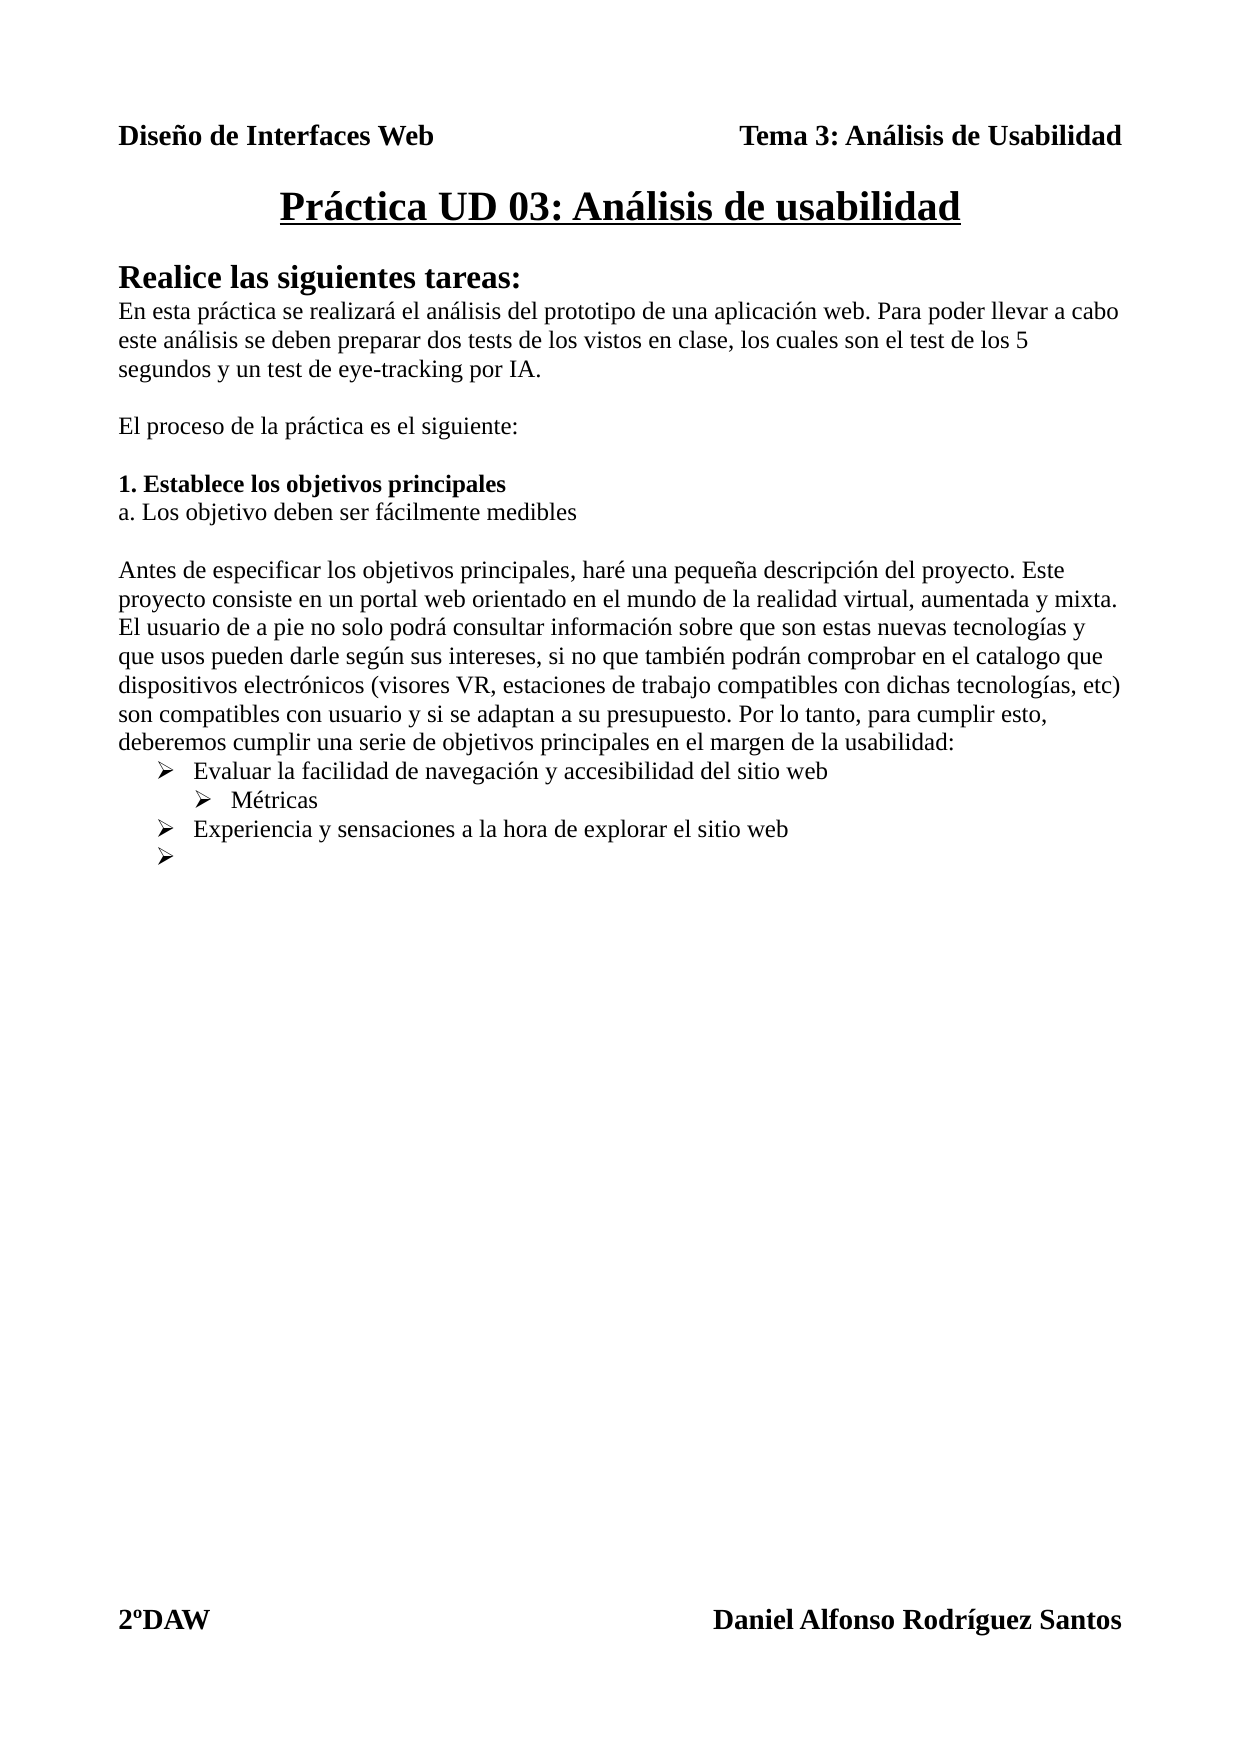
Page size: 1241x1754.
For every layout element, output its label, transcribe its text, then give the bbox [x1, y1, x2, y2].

text En esta práctica se realizará el análisis del prototipo de una aplicación web. Para poder llevar a cabo este análisis se deben preparar dos tests de los vistos en clase, los cuales son el test de los 5 segundos y un test de eye-tracking por IA. [118, 296, 1122, 382]
text a. Los objetivo deben ser fácilmente medibles [118, 497, 1122, 526]
text El proceso de la práctica es el siguiente: [118, 411, 1122, 440]
text Práctica UD 03: Análisis de usabilidad [118, 181, 1122, 229]
text Antes de especificar los objetivos principales, haré una pequeña descripción del proyecto. Este proyecto consiste en un portal web orientado en el mundo de la realidad virtual, aumentada y mixta. El usuario de a pie no solo podrá consultar información sobre que son estas nuevas tecnologías y que usos pueden darle según sus intereses, si no que también podrán comprobar en el catalogo que dispositivos electrónicos (visores VR, estaciones de trabajo compatibles con dichas tecnologías, etc) son compatibles con usuario y si se adaptan a su presupuesto. Por lo tanto, para cumplir esto, deberemos cumplir una serie de objetivos principales en el margen de la usabilidad: [118, 555, 1122, 756]
text Realice las siguientes tareas: [118, 258, 1122, 296]
list Evaluar la facilidad de navegación y accesibilidad del sitio web [156, 756, 1122, 785]
list Métricas [193, 785, 1122, 814]
text 1. Establece los objetivos principales [118, 469, 1122, 497]
list Experiencia y sensaciones a la hora de explorar el sitio web [156, 814, 1122, 842]
